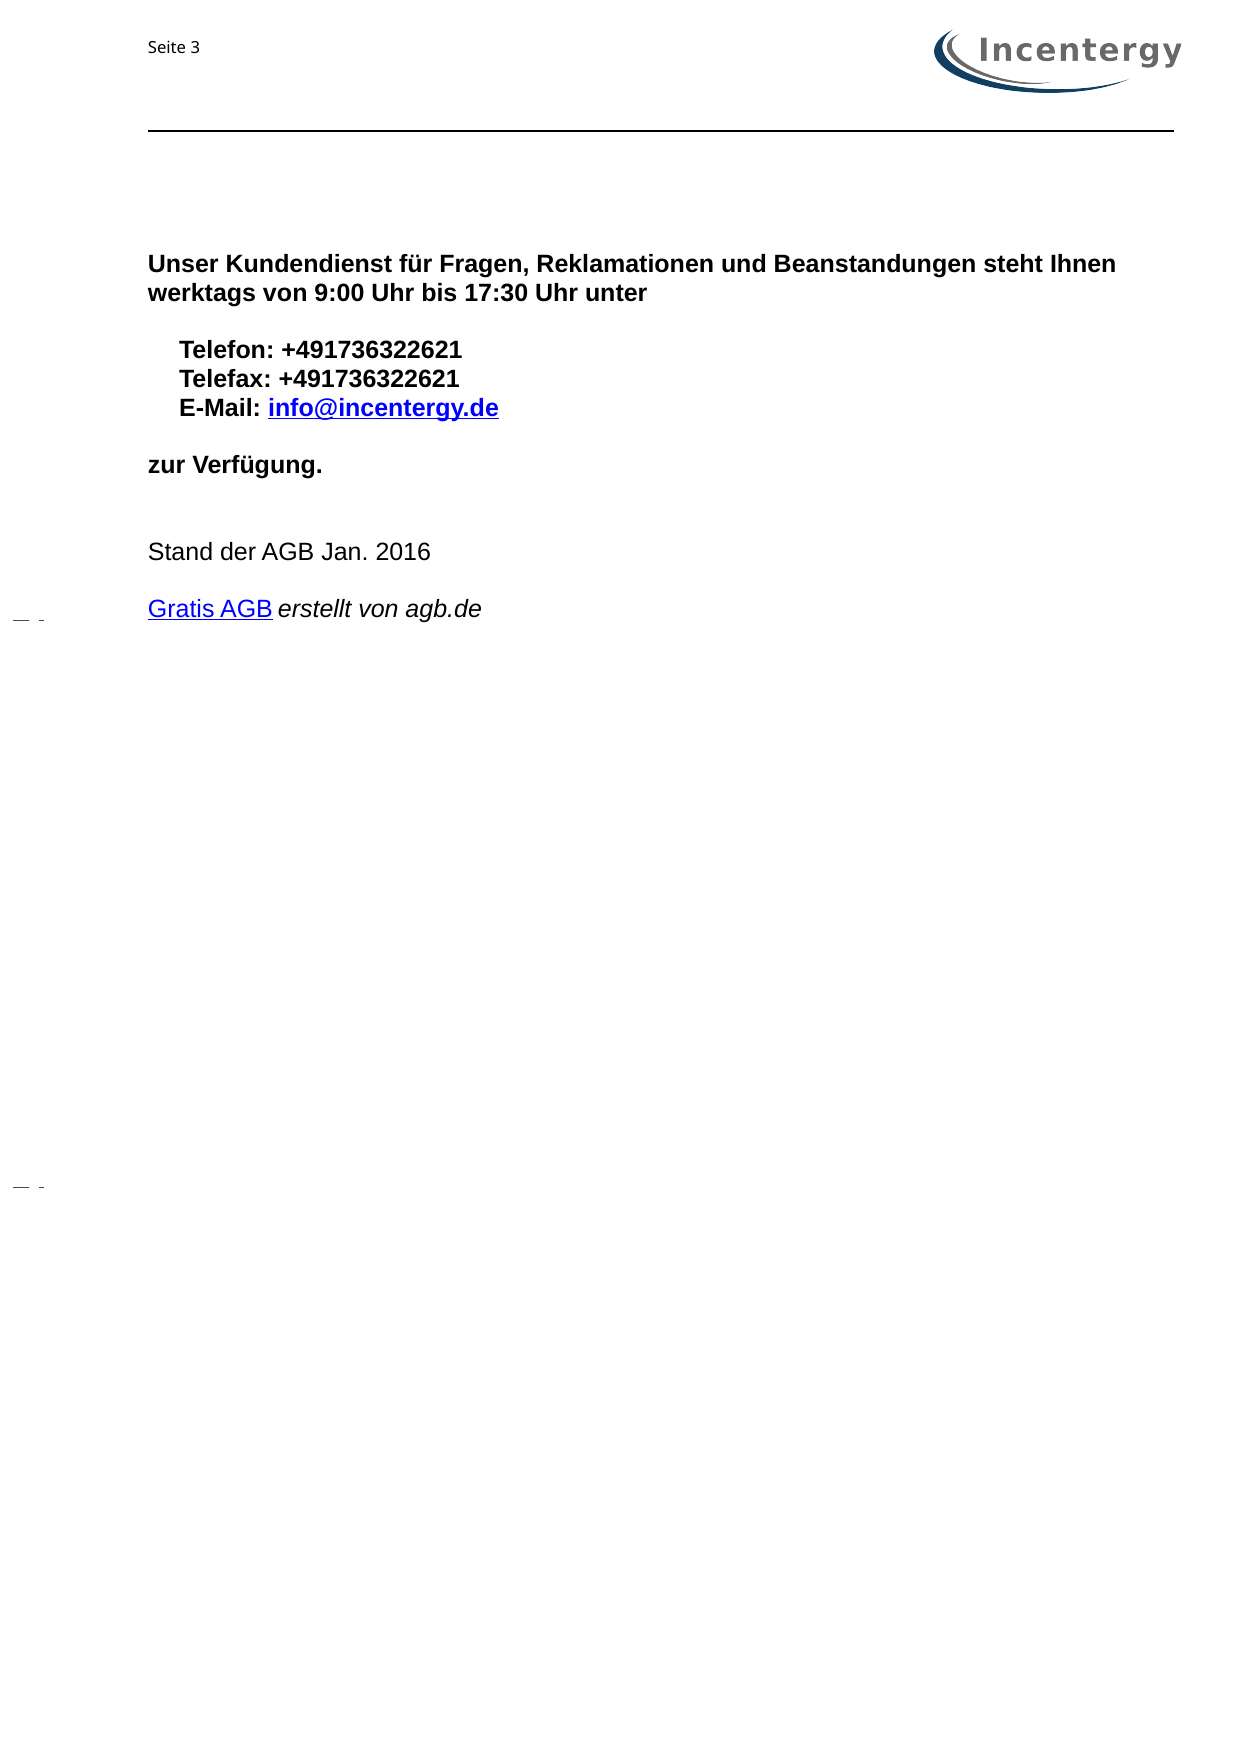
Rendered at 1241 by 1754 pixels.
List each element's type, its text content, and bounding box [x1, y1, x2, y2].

text Telefon: +491736322621 Telefax: +491736322621 E-Mail: info@incentergy.de [179, 335, 1181, 422]
picture [934, 29, 1182, 93]
text zur Verfügung. [148, 450, 1181, 537]
text Stand der AGB Jan. 2016 [148, 537, 1181, 565]
text Gratis AGB erstellt von agb.de [148, 594, 1181, 623]
text Unser Kundendienst für Fragen, Reklamationen und Beanstandungen steht Ihnen werktags von 9:00 Uhr bis 17:30 Uhr unter [148, 249, 1181, 307]
